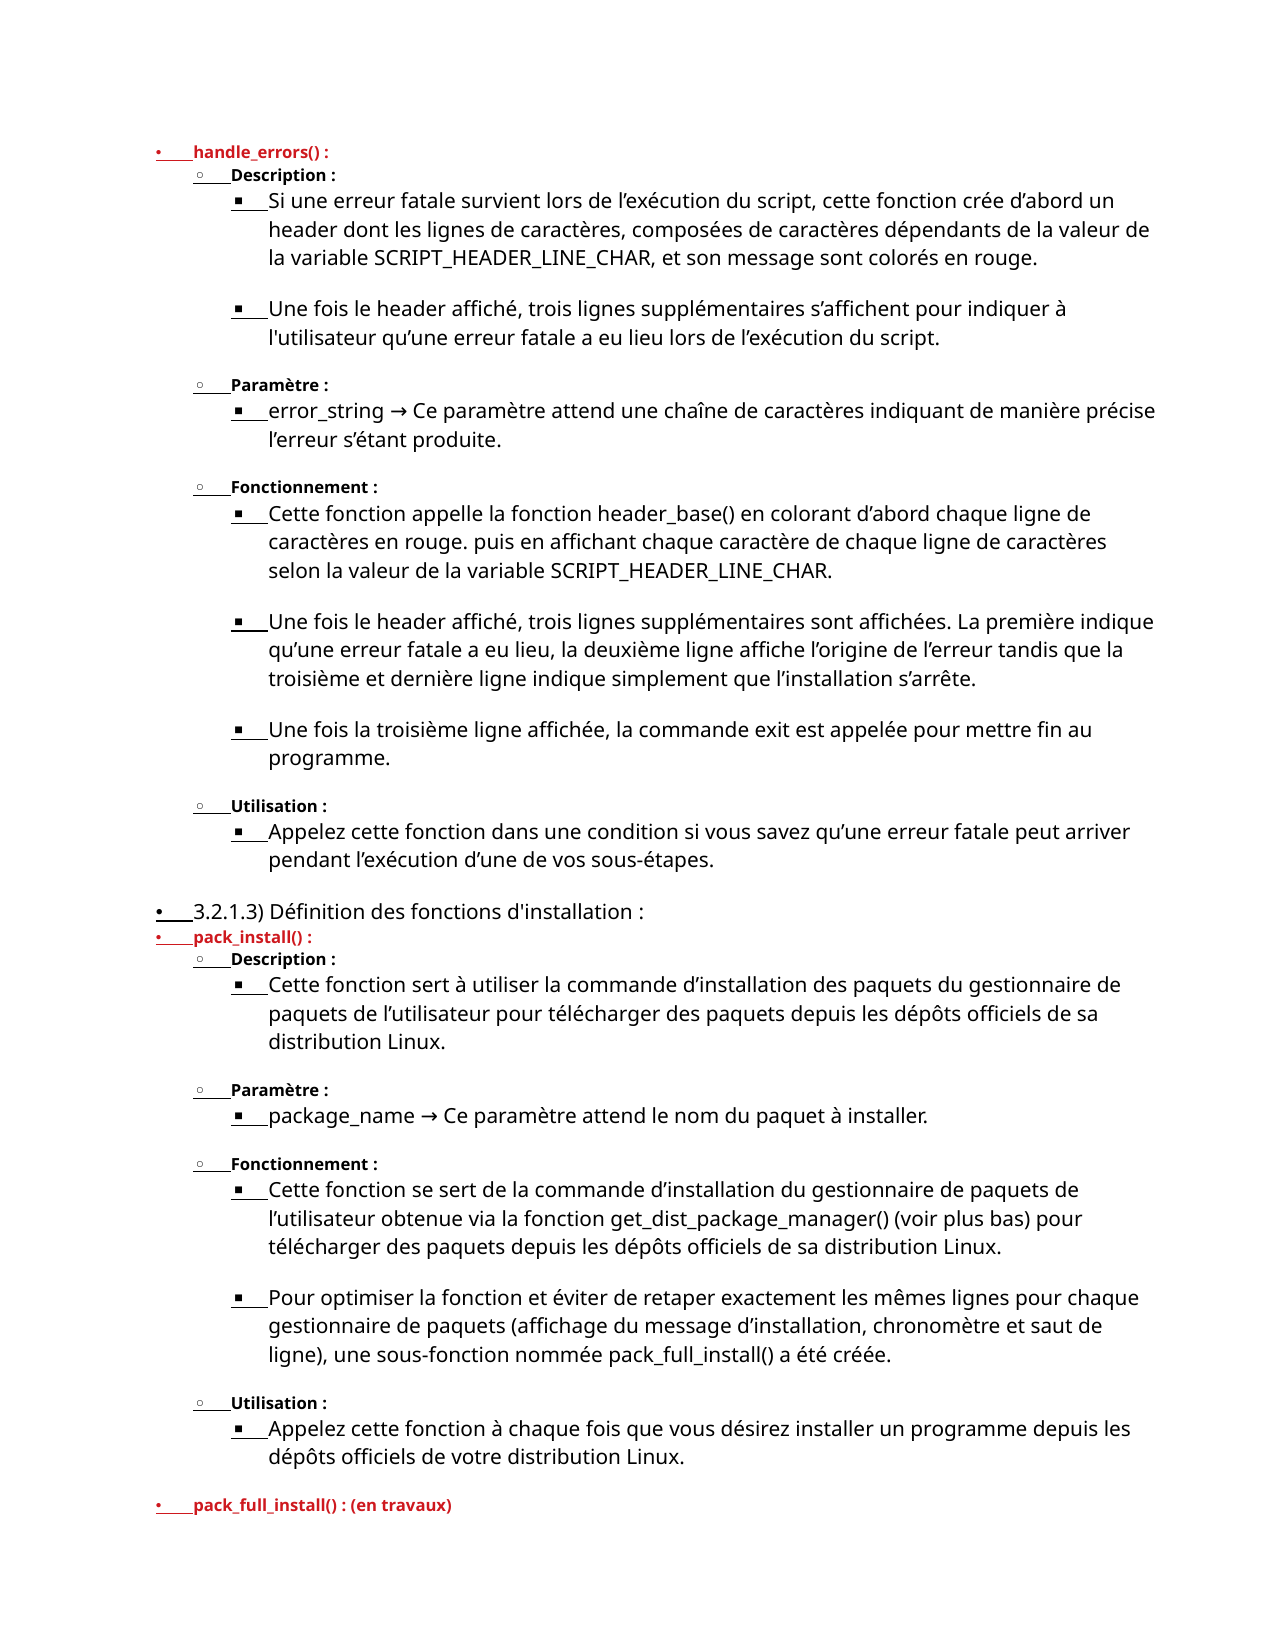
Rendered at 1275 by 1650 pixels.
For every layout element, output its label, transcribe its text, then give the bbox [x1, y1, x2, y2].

list Appelez cette fonction dans une condition si vous savez qu’une erreur fatale peut arriver pendant l’exécution d’une de vos sous-étapes. [231, 817, 1157, 874]
list Description : [193, 163, 1157, 186]
list Si une erreur fatale survient lors de l’exécution du script, cette fonction crée d’abord un header dont les lignes de caractères, composées de caractères dépendants de la valeur de la variable SCRIPT_HEADER_LINE_CHAR, et son message sont colorés en rouge. [231, 186, 1157, 272]
list Description : [193, 948, 1157, 971]
list Utilisation : [193, 794, 1157, 817]
list Pour optimiser la fonction et éviter de retaper exactement les mêmes lignes pour chaque gestionnaire de paquets (affichage du message d’installation, chronomètre et saut de ligne), une sous-fonction nommée pack_full_install() a été créée. [231, 1283, 1157, 1368]
list Fonctionnement : [193, 1152, 1157, 1175]
list Cette fonction sert à utiliser la commande d’installation des paquets du gestionnaire de paquets de l’utilisateur pour télécharger des paquets depuis les dépôts officiels de sa distribution Linux. [231, 971, 1157, 1056]
list Une fois le header affiché, trois lignes supplémentaires sont affichées. La première indique qu’une erreur fatale a eu lieu, la deuxième ligne affiche l’origine de l’erreur tandis que la troisième et dernière ligne indique simplement que l’installation s’arrête. [231, 607, 1157, 692]
list Paramètre : [193, 1079, 1157, 1101]
list Cette fonction appelle la fonction header_base() en colorant d’abord chaque ligne de caractères en rouge. puis en affichant chaque caractère de chaque ligne de caractères selon la valeur de la variable SCRIPT_HEADER_LINE_CHAR. [231, 499, 1157, 584]
list package_name → Ce paramètre attend le nom du paquet à installer. [231, 1101, 1157, 1130]
list 3.2.1.3) Définition des fonctions d'installation : [156, 897, 1157, 925]
list Appelez cette fonction à chaque fois que vous désirez installer un programme depuis les dépôts officiels de votre distribution Linux. [231, 1414, 1157, 1471]
list Utilisation : [193, 1391, 1157, 1414]
list pack_install() : [156, 925, 1157, 948]
list pack_full_install() : (en travaux) [156, 1493, 1157, 1516]
list Fonctionnement : [193, 476, 1157, 499]
list Cette fonction se sert de la commande d’installation du gestionnaire de paquets de l’utilisateur obtenue via la fonction get_dist_package_manager() (voir plus bas) pour télécharger des paquets depuis les dépôts officiels de sa distribution Linux. [231, 1175, 1157, 1261]
list Une fois la troisième ligne affichée, la commande exit est appelée pour mettre fin au programme. [231, 715, 1157, 772]
list handle_errors() : [156, 141, 1157, 163]
list Paramètre : [193, 374, 1157, 397]
list error_string → Ce paramètre attend une chaîne de caractères indiquant de manière précise l’erreur s’étant produite. [231, 397, 1157, 453]
list Une fois le header affiché, trois lignes supplémentaires s’affichent pour indiquer à l'utilisateur qu’une erreur fatale a eu lieu lors de l’exécution du script. [231, 294, 1157, 351]
